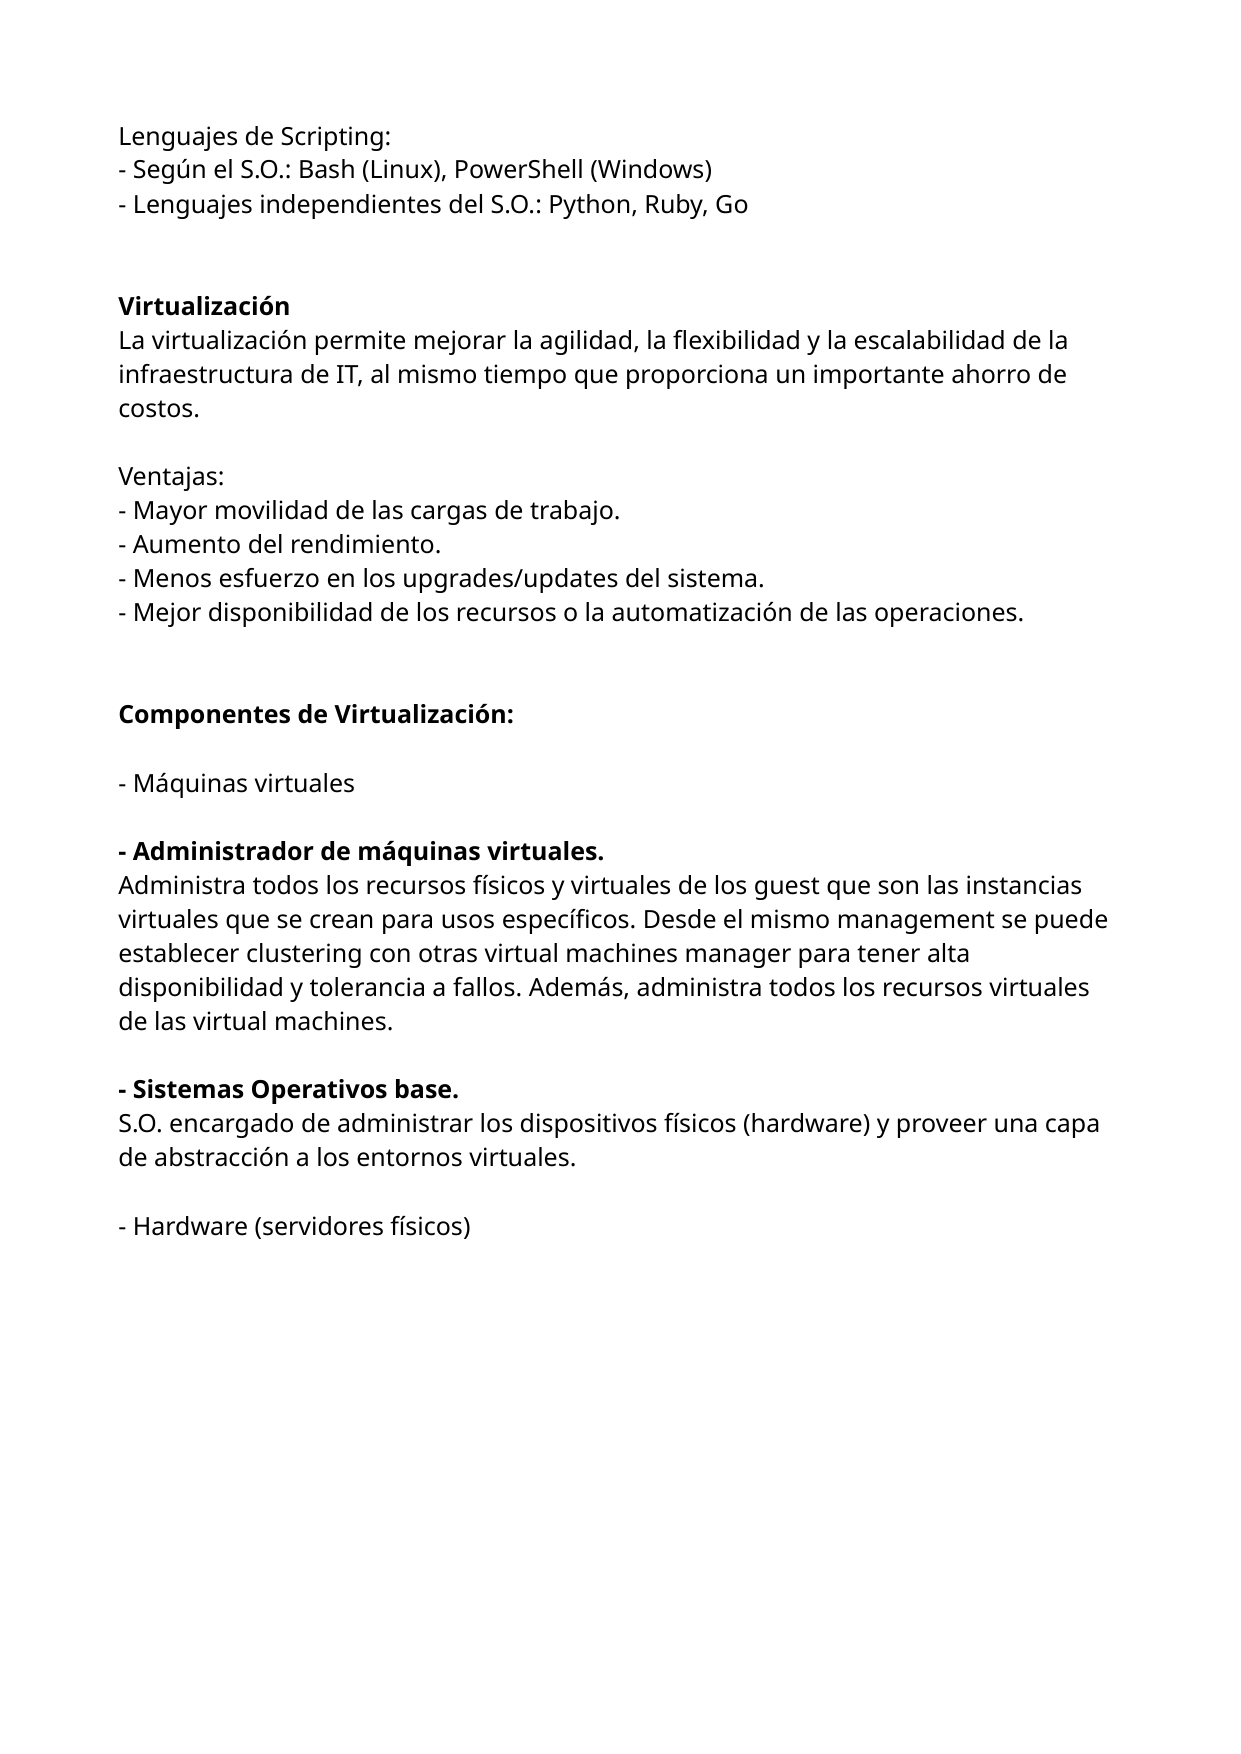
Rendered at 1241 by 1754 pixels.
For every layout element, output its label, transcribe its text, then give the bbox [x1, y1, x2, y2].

text S.O. encargado de administrar los dispositivos físicos (hardware) y proveer una capa de abstracción a los entornos virtuales. [118, 1106, 1122, 1174]
text - Mayor movilidad de las cargas de trabajo. [118, 493, 1122, 527]
text Ventajas: [118, 459, 1122, 493]
text - Lenguajes independientes del S.O.: Python, Ruby, Go [118, 186, 1122, 220]
text - Hardware (servidores físicos) [118, 1208, 1122, 1242]
text - Según el S.O.: Bash (Linux), PowerShell (Windows) [118, 152, 1122, 186]
text - Administrador de máquinas virtuales. [118, 833, 1122, 867]
text - Sistemas Operativos base. [118, 1072, 1122, 1106]
text - Menos esfuerzo en los upgrades/updates del sistema. [118, 561, 1122, 595]
text Lenguajes de Scripting: [118, 118, 1122, 152]
text - Aumento del rendimiento. [118, 527, 1122, 561]
text - Máquinas virtuales [118, 765, 1122, 799]
text La virtualización permite mejorar la agilidad, la flexibilidad y la escalabilidad de la infraestructura de IT, al mismo tiempo que proporciona un importante ahorro de costos. [118, 322, 1122, 425]
text Administra todos los recursos físicos y virtuales de los guest que son las instancias virtuales que se crean para usos específicos. Desde el mismo management se puede establecer clustering con otras virtual machines manager para tener alta disponibilidad y tolerancia a fallos. Además, administra todos los recursos virtuales de las virtual machines. [118, 867, 1122, 1038]
text Componentes de Virtualización: [118, 697, 1122, 731]
text Virtualización [118, 288, 1122, 322]
text - Mejor disponibilidad de los recursos o la automatización de las operaciones. [118, 595, 1122, 629]
